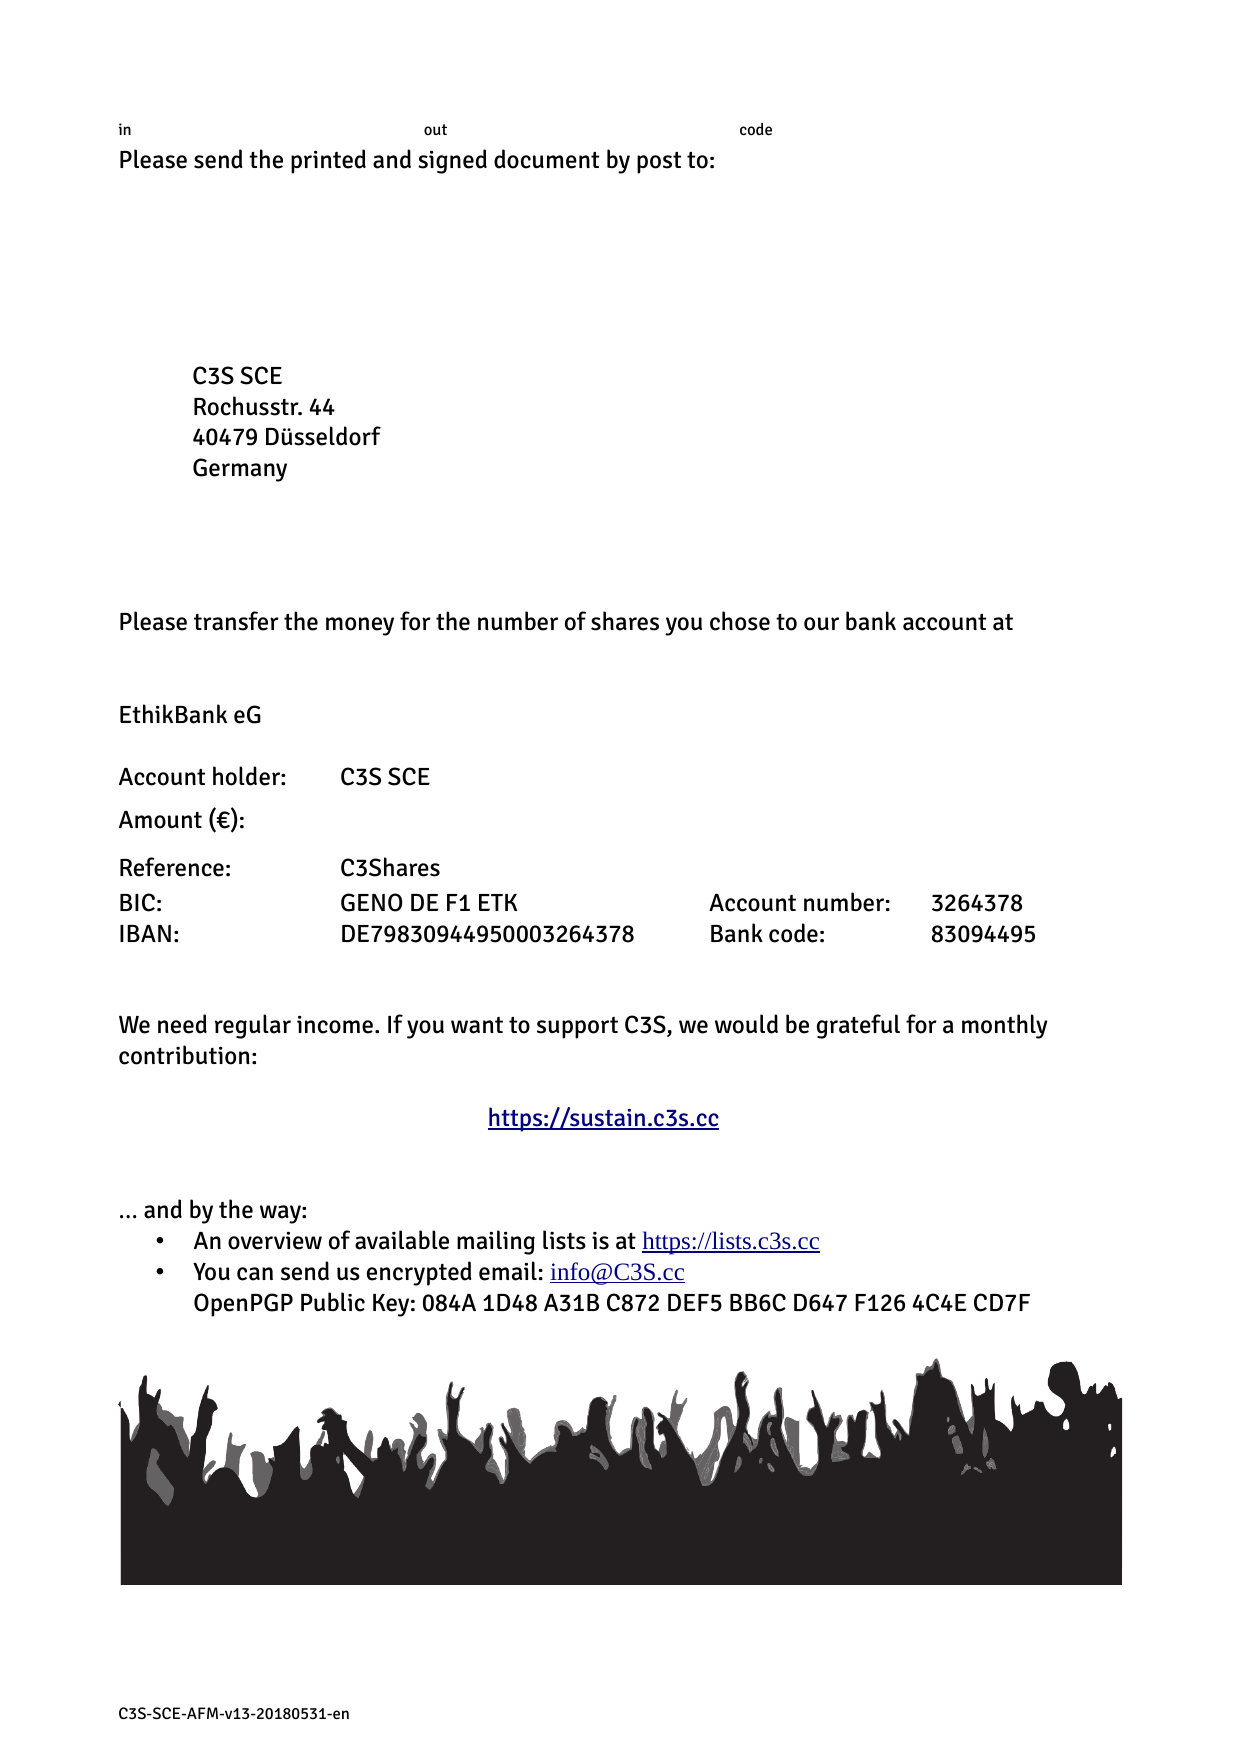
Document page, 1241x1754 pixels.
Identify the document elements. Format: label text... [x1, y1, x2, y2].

text IBAN: DE79830944950003264378 Bank code: 83094495 [118, 919, 1122, 950]
picture [118, 1358, 1123, 1585]
text Amount (€): [118, 792, 340, 840]
text Reference: C3Shares [118, 840, 446, 888]
list An overview of available mailing lists is at https://lists.c3s.cc [156, 1226, 1122, 1257]
text [603, 792, 1122, 840]
list You can send us encrypted email: info@C3S.cc OpenPGP Public Key: 084A 1D48 A31B C872 DEF5 BB6C D647 F126 4C4E CD7F [156, 1257, 1122, 1318]
text Please transfer the money for the number of shares you chose to our bank account at [118, 607, 1122, 638]
text EthikBank eG [118, 700, 1122, 731]
text Rochusstr. 44 [118, 391, 1122, 422]
text … and by the way: [118, 1195, 1122, 1226]
text We need regular income. If you want to support C3S, we would be grateful for a monthly contribution: [118, 1010, 1122, 1072]
text Account holder: C3S SCE [118, 761, 1122, 792]
text 40479 Düsseldorf [118, 422, 1122, 453]
text https://sustain.c3s.cc [118, 1103, 1122, 1133]
text BIC: GENO DE F1 ETK Account number: 3264378 [118, 888, 1122, 919]
text C3S SCE [118, 361, 1122, 391]
text in out code Please send the printed and signed document by post to: [118, 118, 1122, 176]
text [719, 840, 1122, 888]
text Germany [118, 453, 1122, 484]
